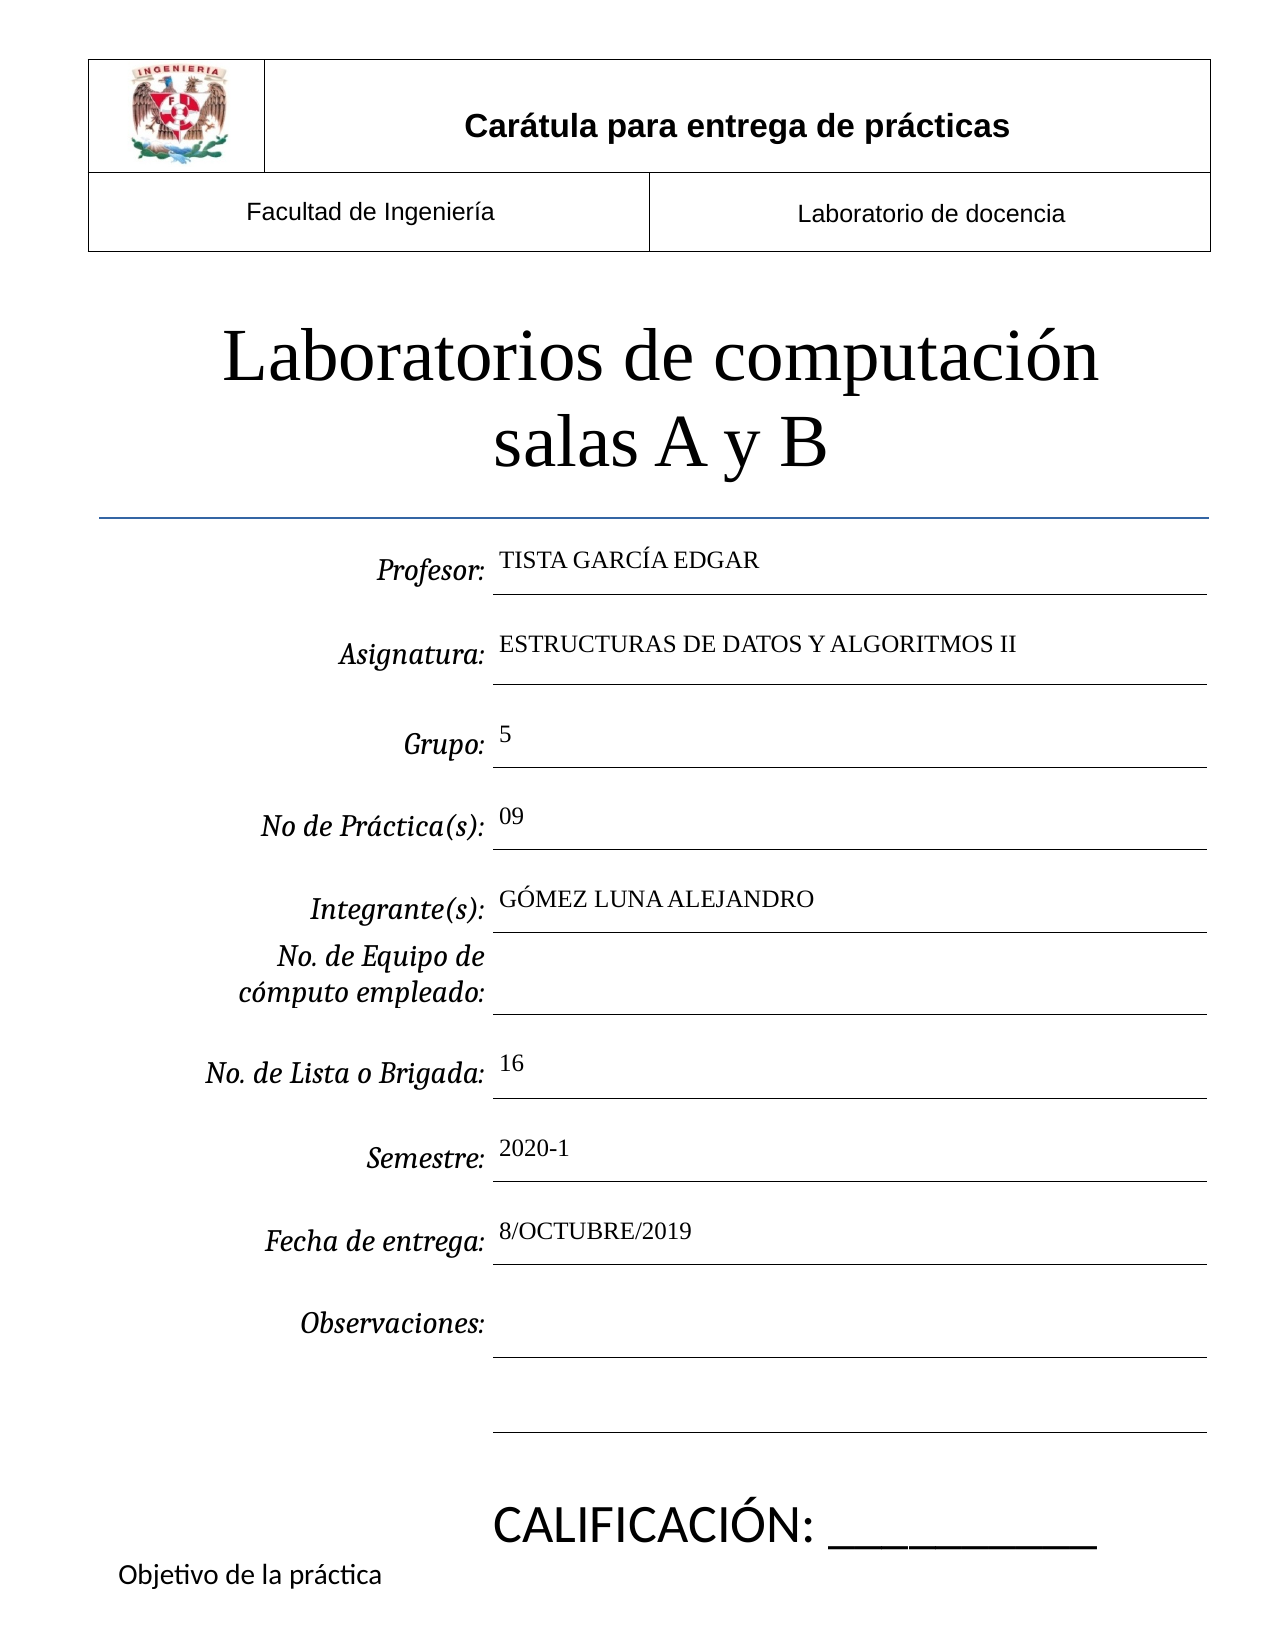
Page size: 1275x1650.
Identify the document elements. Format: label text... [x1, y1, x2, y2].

table_cell 8/OCTUBRE/2019 [493, 1182, 1207, 1263]
text salas A y B [118, 396, 1205, 482]
table_cell No. de Lista o Brigada: [118, 1014, 493, 1098]
table_cell Laboratorio de docencia [650, 173, 1210, 251]
table_cell [493, 933, 1207, 1013]
table_cell 09 [493, 768, 1207, 849]
text Objetivo de la práctica [118, 1556, 1205, 1591]
table_cell 16 [493, 1015, 1207, 1098]
table_cell [493, 1358, 1207, 1432]
table_cell Semestre: [118, 1098, 493, 1181]
table_cell No de Práctica(s): [118, 766, 493, 849]
table_header [89, 60, 264, 172]
table_cell 5 [493, 685, 1207, 766]
table_header Carátula para entrega de prácticas [265, 60, 1210, 172]
table_header [118, 511, 493, 517]
text Laboratorios de computación [118, 310, 1205, 396]
table_cell GÓMEZ LUNA ALEJANDRO [493, 850, 1207, 932]
table_cell Observaciones: [118, 1264, 493, 1357]
table_cell ESTRUCTURAS DE DATOS Y ALGORITMOS II [493, 595, 1207, 684]
table_cell Asignatura: [118, 594, 493, 684]
table_cell Grupo: [118, 684, 493, 766]
table_cell Facultad de Ingeniería [89, 173, 649, 251]
table_header Profesor: [118, 519, 493, 594]
table_cell [118, 1357, 493, 1432]
table_cell Fecha de entrega: [118, 1181, 493, 1263]
table_cell [493, 1265, 1207, 1357]
table_cell 2020-1 [493, 1099, 1207, 1181]
table_header TISTA GARCÍA EDGAR [493, 519, 1207, 594]
table_cell Integrante(s): [118, 849, 493, 932]
text CALIFICACIÓN: __________ [118, 1489, 1205, 1556]
table_header [493, 511, 1207, 517]
table_cell No. de Equipo de cómputo empleado: [118, 932, 493, 1013]
